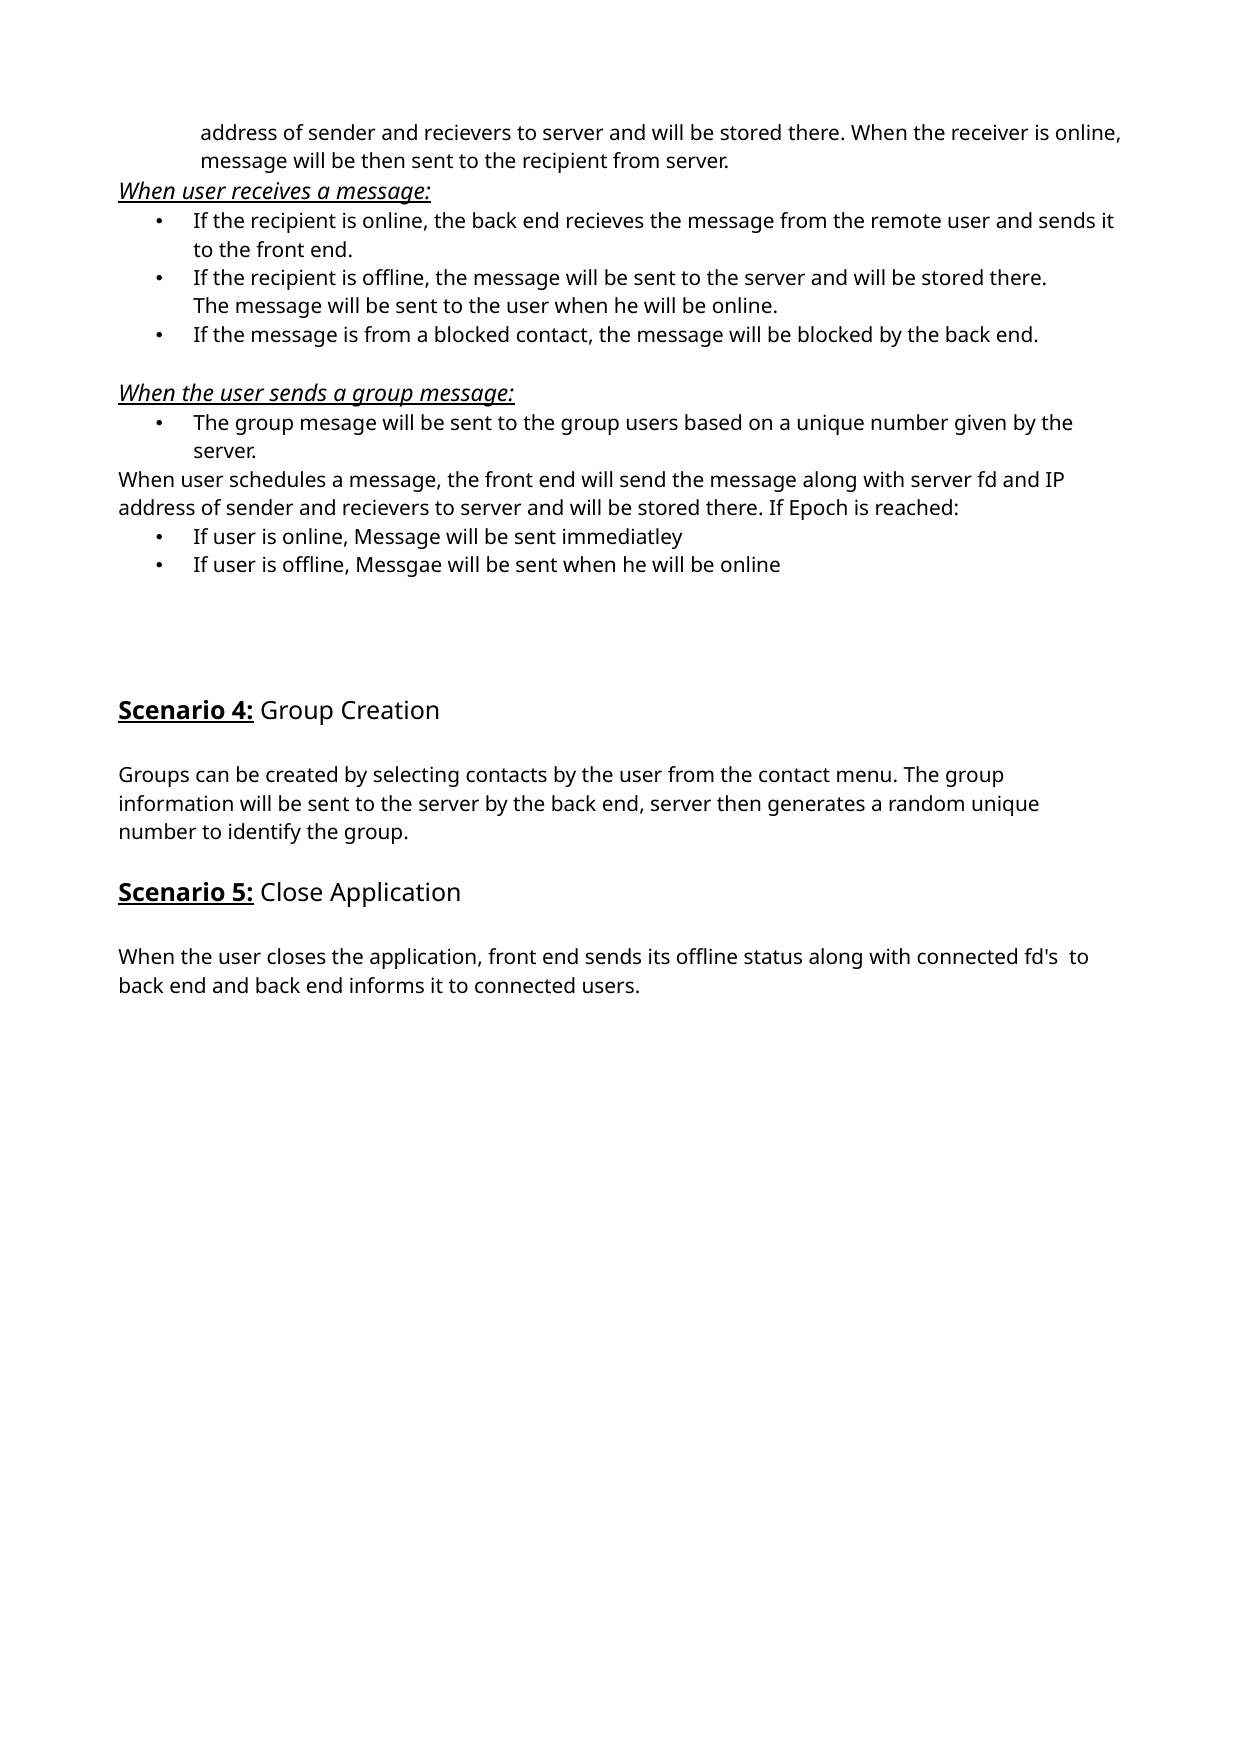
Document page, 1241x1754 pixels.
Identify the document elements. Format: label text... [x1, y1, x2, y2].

text When the user sends a group message: [118, 377, 1122, 408]
list If the recipient is online, the back end recieves the message from the remote user and sends it to the front end. [156, 206, 1122, 263]
list If user is online, Message will be sent immediatley [156, 522, 1122, 550]
text Groups can be created by selecting contacts by the user from the contact menu. The group information will be sent to the server by the back end, server then generates a random unique number to identify the group. [118, 761, 1122, 846]
text When user schedules a message, the front end will send the message along with server fd and IP address of sender and recievers to server and will be stored there. If Epoch is reached: [118, 465, 1122, 522]
text Scenario 4: Group Creation [118, 692, 1122, 727]
text Scenario 5: Close Application [118, 874, 1122, 908]
text When the user closes the application, front end sends its offline status along with connected fd's to back end and back end informs it to connected users. [118, 942, 1122, 999]
list If the recipient is offline, the message will be sent to the server and will be stored there. [156, 263, 1122, 292]
list If user is offline, Messgae will be sent when he will be online [156, 550, 1122, 579]
list The group mesage will be sent to the group users based on a unique number given by the server. [156, 408, 1122, 465]
text When user receives a message: [118, 175, 1122, 206]
list address of sender and recievers to server and will be stored there. When the receiver is online, message will be then sent to the recipient from server. [163, 118, 1122, 175]
list The message will be sent to the user when he will be online. [156, 292, 1122, 320]
list If the message is from a blocked contact, the message will be blocked by the back end. [156, 320, 1122, 348]
